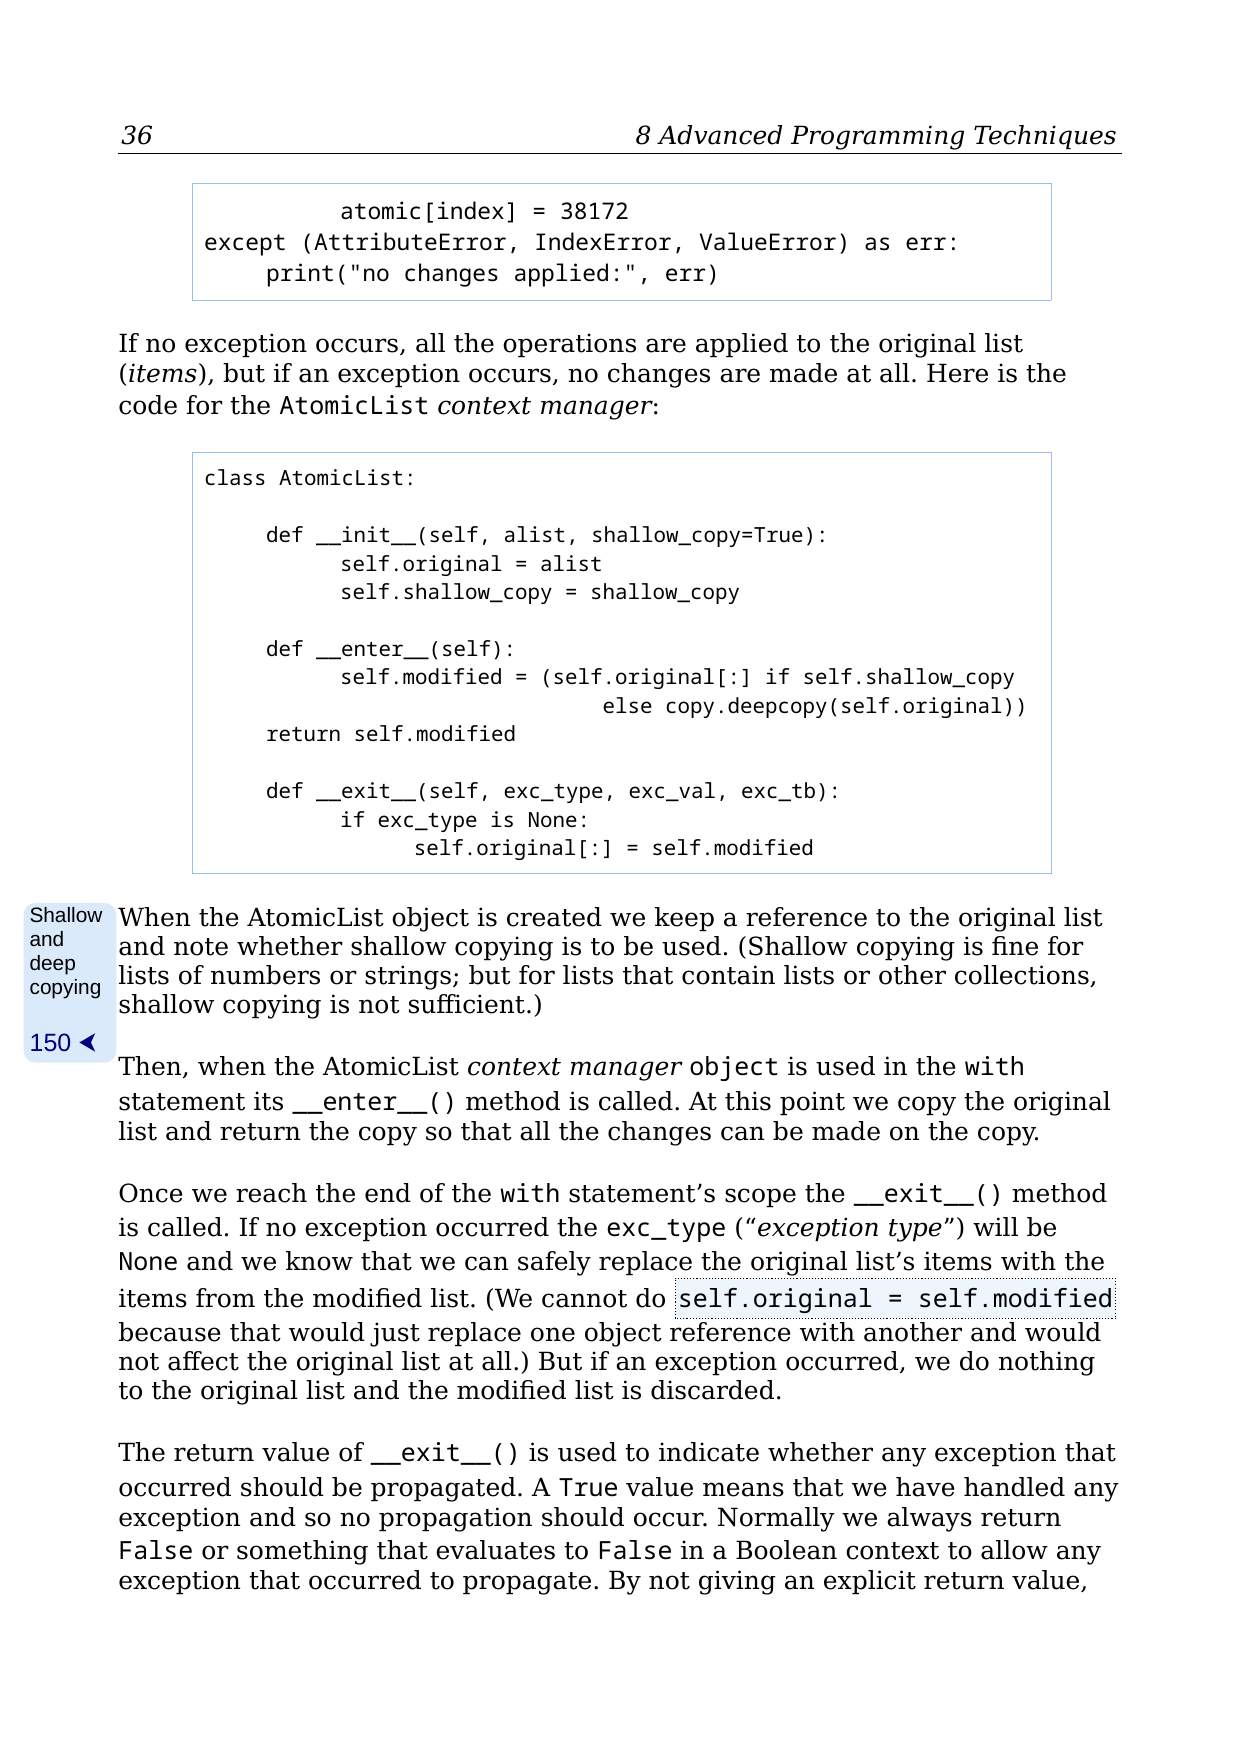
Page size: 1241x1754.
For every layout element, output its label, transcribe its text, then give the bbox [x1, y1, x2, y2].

text class AtomicList: [193, 453, 1051, 480]
text def __init__(self, alist, shallow_copy=True): [193, 508, 1051, 537]
text Then, when the AtomicList context manager object is used in the with statement its __enter__() method is called. At this point we copy the original list and return the copy so that all the changes can be made on the copy. [118, 1049, 1122, 1146]
text self.original = alist [193, 537, 1051, 565]
text def __exit__(self, exc_type, exc_val, exc_tb): [193, 764, 1051, 793]
text self.original[:] = self.modified [193, 821, 1051, 873]
text else copy.deepcopy(self.original)) [193, 679, 1051, 707]
text if exc_type is None: [193, 793, 1051, 821]
text def __enter__(self): [193, 622, 1051, 651]
text atomic[index] = 38172 [193, 184, 1051, 214]
text print("no changes applied:", err) [193, 245, 1051, 300]
text The return value of __exit__() is used to indicate whether any exception that occurred should be propagated. A True value means that we have handled any exception and so no propagation should occur. Normally we always return False or something that evaluates to False in a Boolean context to allow any exception that occurred to propagate. By not giving an explicit return value, [118, 1435, 1122, 1596]
text except (AttributeError, IndexError, ValueError) as err: [193, 214, 1051, 245]
text self.shallow_copy = shallow_copy [193, 565, 1051, 594]
text If no exception occurs, all the operations are applied to the original list (items), but if an exception occurs, no changes are made at all. Here is the code for the AtomicList context manager: [118, 330, 1122, 422]
text When the AtomicList object is created we keep a reference to the original list and note whether shallow copying is to be used. (Shallow copying is fine for lists of numbers or strings; but for lists that contain lists or other collections, shallow copying is not sufficient.) [118, 903, 1122, 1019]
text Once we reach the end of the with statement’s scope the __exit__() method is called. If no exception occurred the exc_type (“exception type”) will be None and we know that we can safely replace the original list’s items with the items from the modified list. (We cannot do self.original = self.modified because that would just replace one object reference with another and would not affect the original list at all.) But if an exception occurred, we do nothing to the original list and the modified list is discarded. [118, 1176, 1122, 1406]
text self.modified = (self.original[:] if self.shallow_copy [193, 651, 1051, 679]
text return self.modified [193, 707, 1051, 736]
